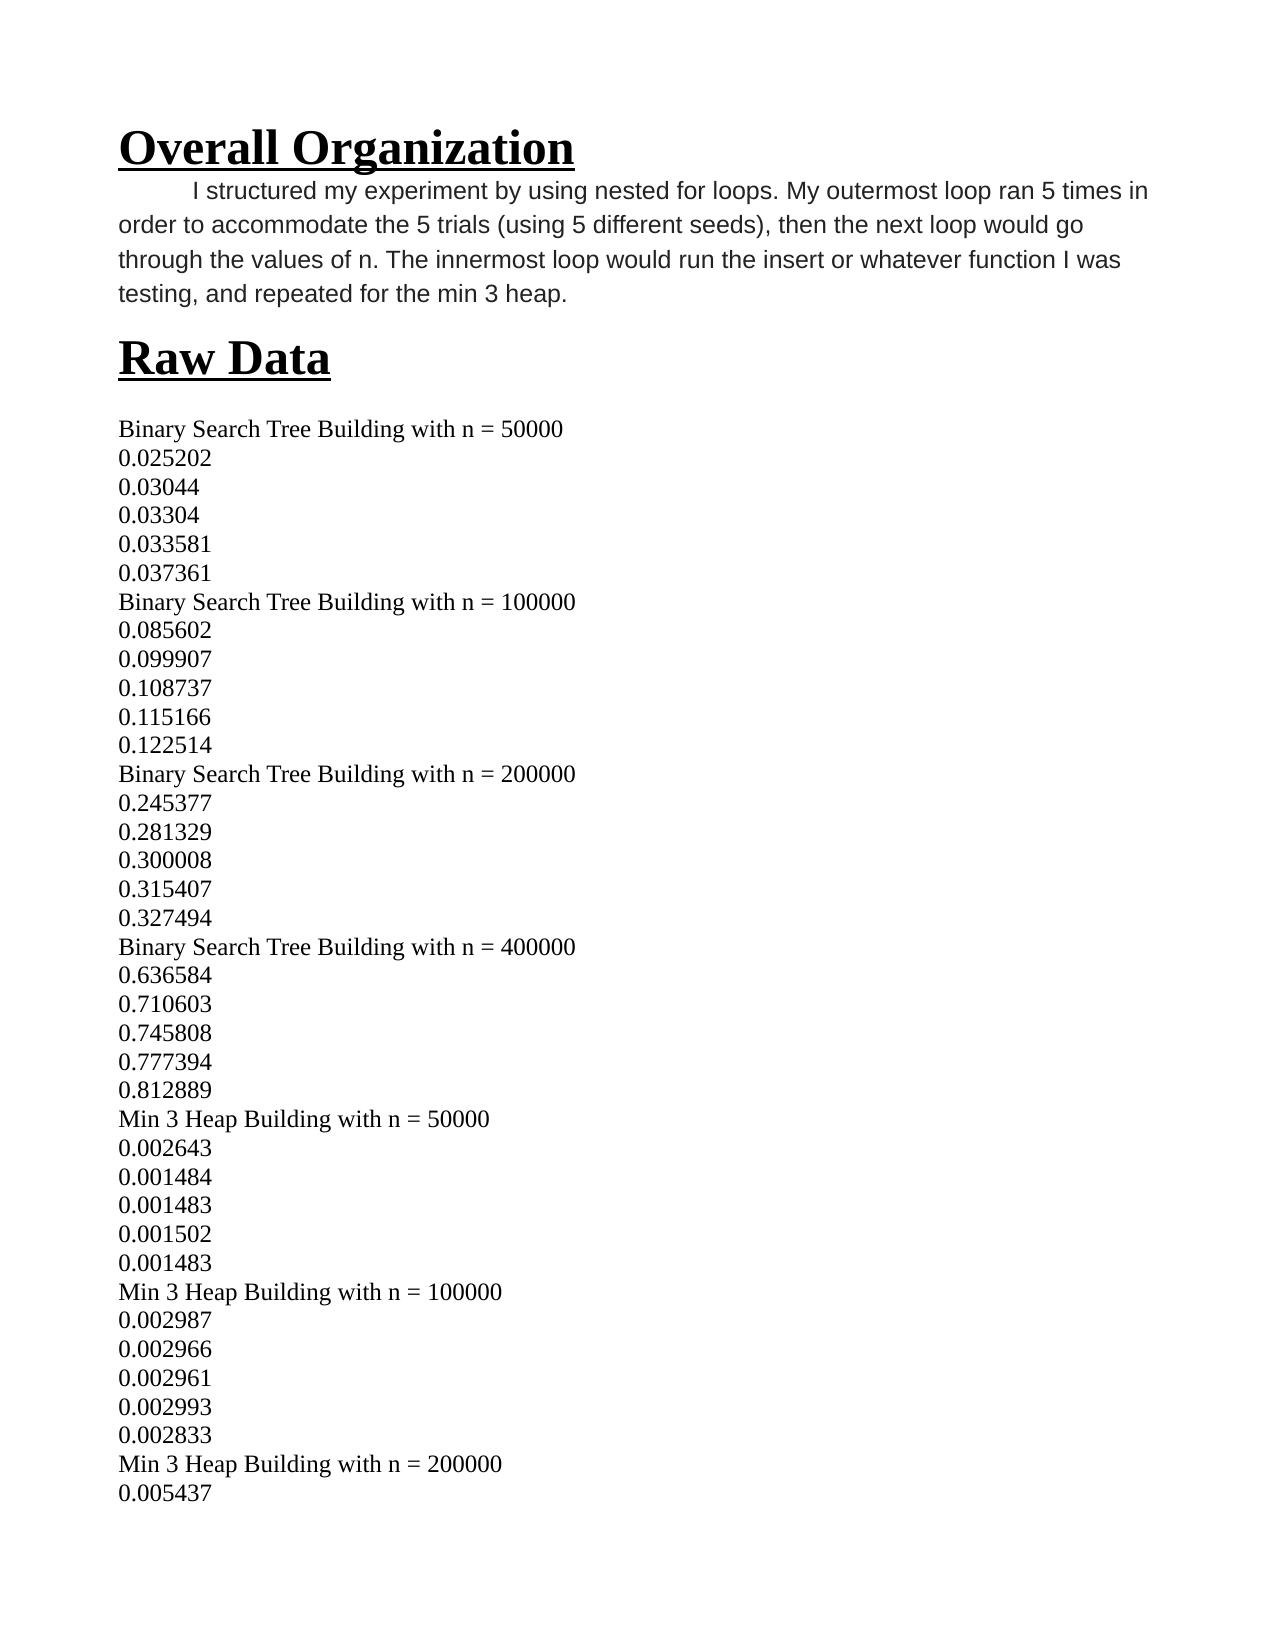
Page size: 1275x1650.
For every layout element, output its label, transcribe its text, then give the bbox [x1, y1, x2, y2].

text Raw Data [118, 328, 1157, 386]
text Binary Search Tree Building with n = 50000 [118, 414, 1157, 443]
text 0.001502 [118, 1219, 1157, 1248]
text 0.037361 [118, 558, 1157, 587]
text I structured my experiment by using nested for loops. My outermost loop ran 5 times in order to accommodate the 5 trials (using 5 different seeds), then the next loop would go through the values of n. The innermost loop would run the insert or whatever function I was testing, and repeated for the min 3 heap. [118, 176, 1157, 308]
text Min 3 Heap Building with n = 100000 [118, 1277, 1157, 1306]
text 0.03044 [118, 472, 1157, 501]
text 0.001484 [118, 1162, 1157, 1191]
text 0.002966 [118, 1334, 1157, 1363]
text 0.812889 [118, 1076, 1157, 1104]
text 0.115166 [118, 702, 1157, 731]
text 0.033581 [118, 529, 1157, 558]
text 0.001483 [118, 1248, 1157, 1277]
text 0.281329 [118, 817, 1157, 846]
text Binary Search Tree Building with n = 400000 [118, 932, 1157, 961]
text 0.002961 [118, 1363, 1157, 1392]
text Binary Search Tree Building with n = 200000 [118, 759, 1157, 788]
text 0.005437 [118, 1478, 1157, 1507]
text 0.002833 [118, 1421, 1157, 1449]
text 0.025202 [118, 443, 1157, 472]
text 0.710603 [118, 989, 1157, 1018]
text 0.099907 [118, 644, 1157, 673]
text Min 3 Heap Building with n = 50000 [118, 1104, 1157, 1133]
text Min 3 Heap Building with n = 200000 [118, 1449, 1157, 1478]
text 0.122514 [118, 731, 1157, 759]
text 0.002987 [118, 1306, 1157, 1334]
text 0.245377 [118, 788, 1157, 817]
text 0.777394 [118, 1047, 1157, 1076]
text 0.001483 [118, 1191, 1157, 1219]
text 0.03304 [118, 501, 1157, 529]
text 0.085602 [118, 616, 1157, 644]
text 0.636584 [118, 961, 1157, 989]
text 0.002993 [118, 1392, 1157, 1421]
text 0.108737 [118, 673, 1157, 702]
text Binary Search Tree Building with n = 100000 [118, 587, 1157, 616]
text 0.300008 [118, 846, 1157, 874]
text 0.745808 [118, 1018, 1157, 1047]
text 0.002643 [118, 1133, 1157, 1162]
text 0.327494 [118, 903, 1157, 932]
text Overall Organization [118, 118, 1157, 176]
text 0.315407 [118, 874, 1157, 903]
